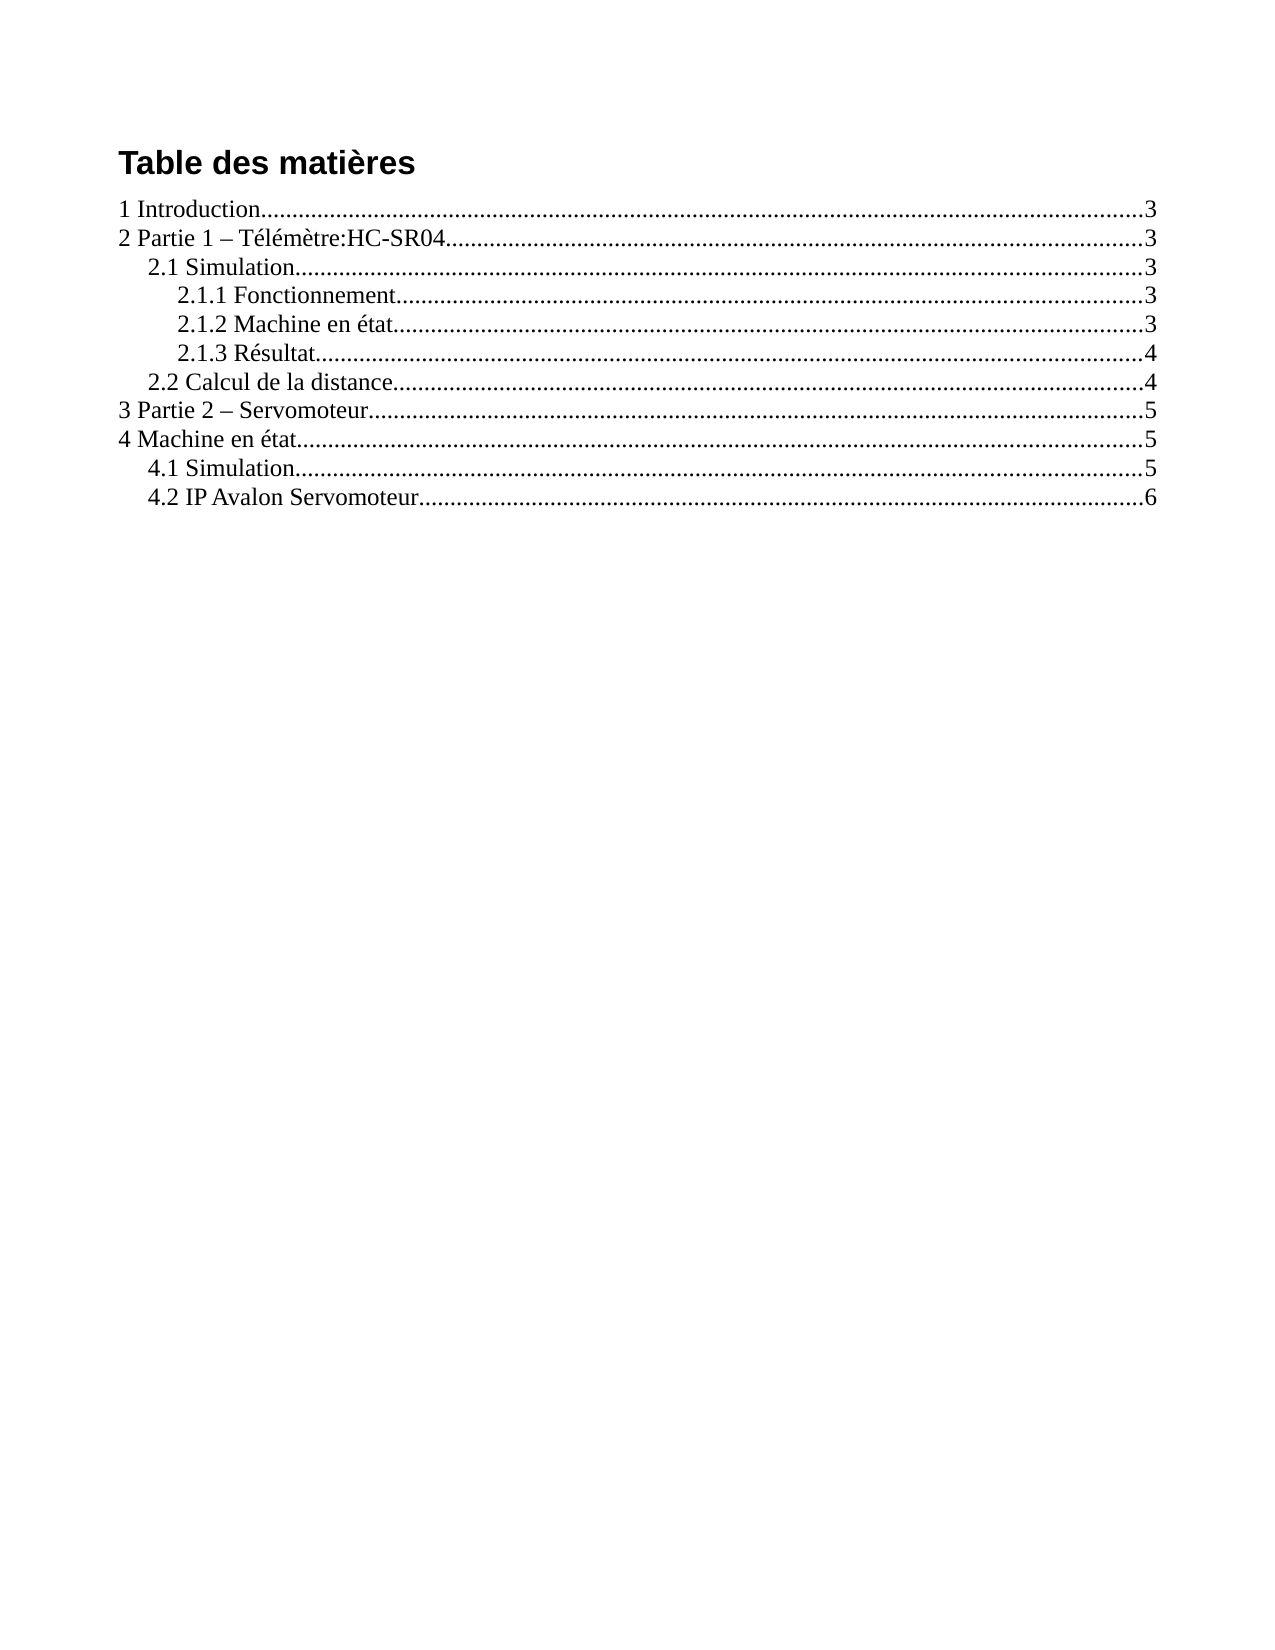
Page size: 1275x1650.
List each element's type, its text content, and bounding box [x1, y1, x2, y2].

text 2.1 Simulation 3 [148, 252, 1157, 280]
text 2.1.3 Résultat 4 [177, 338, 1157, 367]
text 4.1 Simulation 5 [148, 453, 1157, 482]
text 2.1.1 Fonctionnement 3 [177, 280, 1157, 309]
text 2.2 Calcul de la distance 4 [148, 367, 1157, 395]
text 4.2 IP Avalon Servomoteur 6 [148, 482, 1157, 510]
subtitle Table des matières [118, 143, 1157, 182]
text 2 Partie 1 – Télémètre:HC-SR04 3 [118, 223, 1157, 252]
text 3 Partie 2 – Servomoteur 5 [118, 395, 1157, 424]
text 1 Introduction 3 [118, 194, 1157, 223]
text 2.1.2 Machine en état 3 [177, 309, 1157, 338]
text 4 Machine en état 5 [118, 424, 1157, 453]
